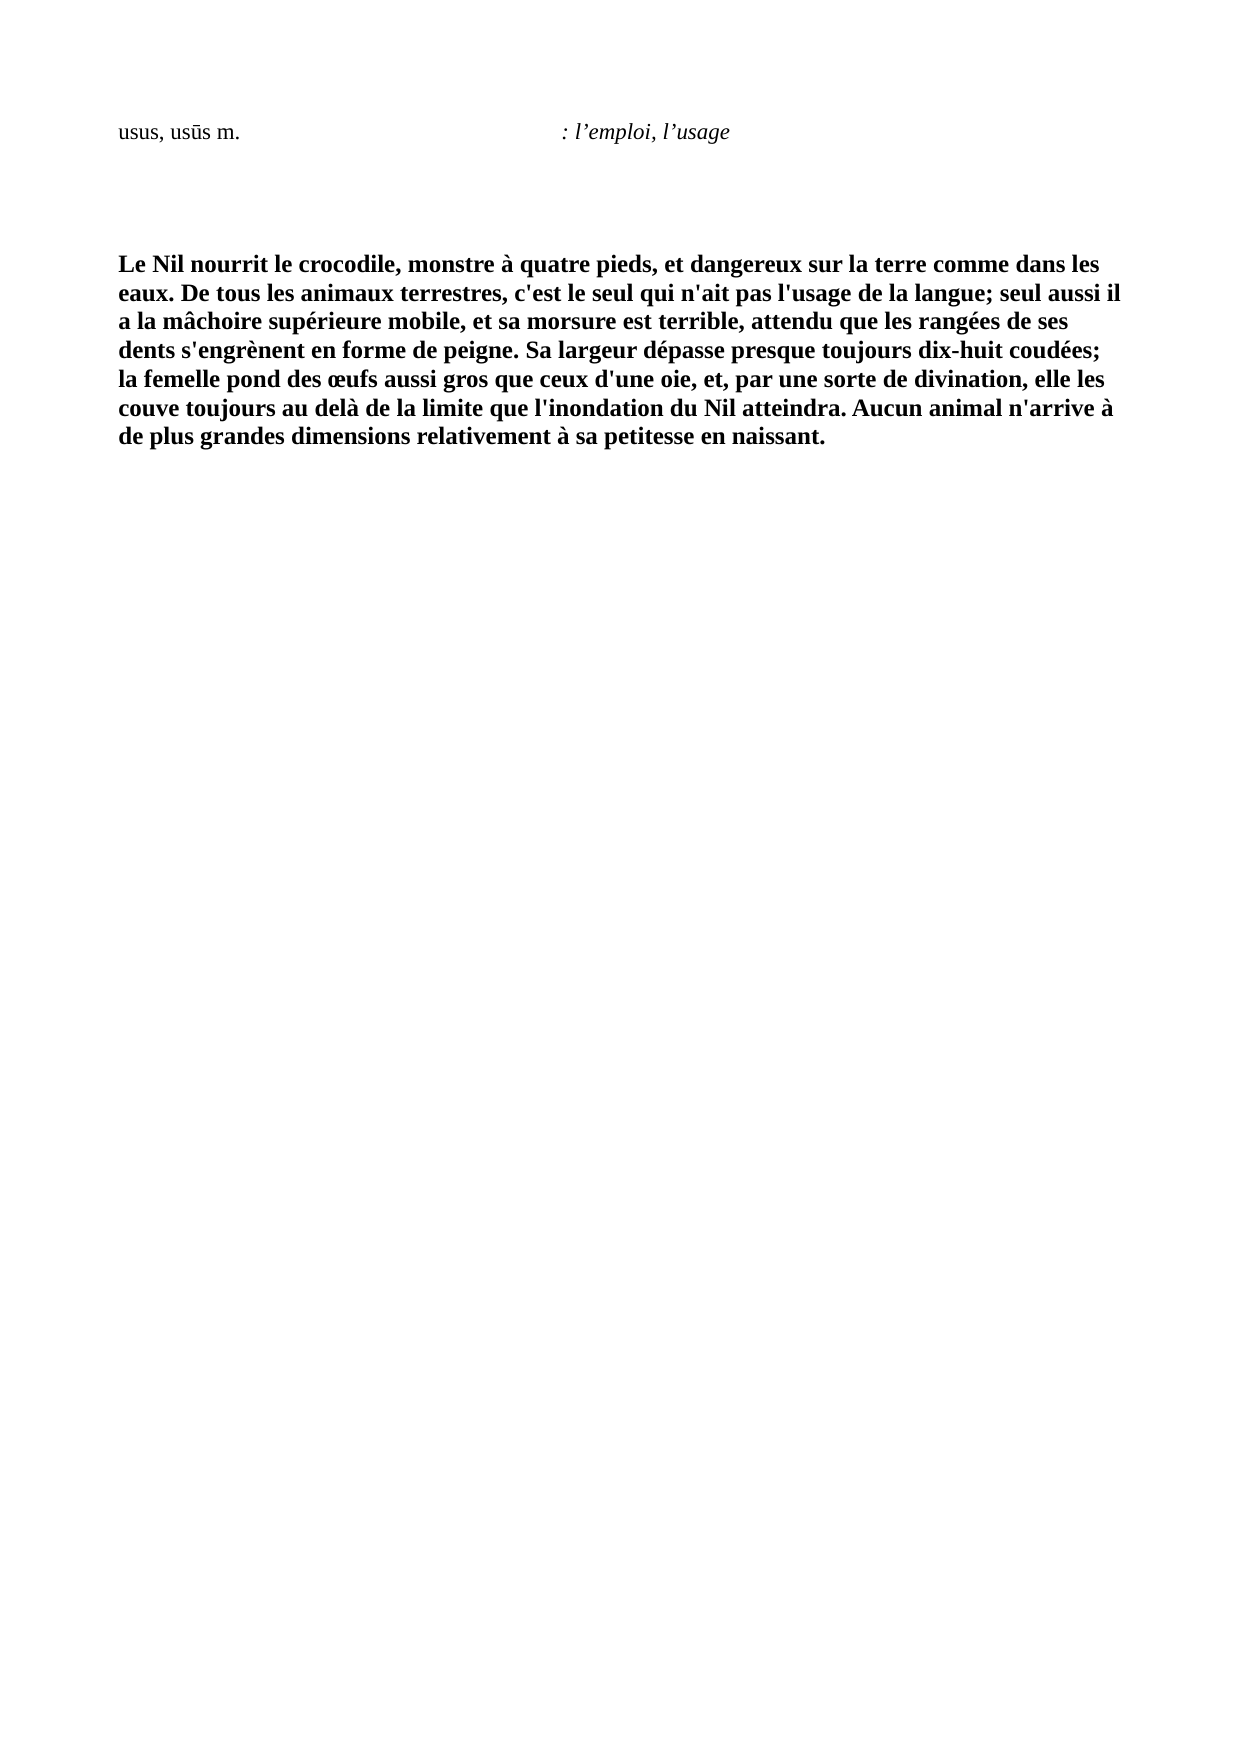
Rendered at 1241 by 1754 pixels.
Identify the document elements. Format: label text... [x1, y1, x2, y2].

text usus, usūs m. : l’emploi, l’usage [118, 118, 1122, 144]
text Le Nil nourrit le crocodile, monstre à quatre pieds, et dangereux sur la terre comme dans les eaux. De tous les animaux terrestres, c'est le seul qui n'ait pas l'usage de la langue; seul aussi il a la mâchoire supérieure mobile, et sa morsure est terrible, attendu que les rangées de ses dents s'engrènent en forme de peigne. Sa largeur dépasse presque toujours dix-huit coudées; la femelle pond des œufs aussi gros que ceux d'une oie, et, par une sorte de divination, elle les couve toujours au delà de la limite que l'inondation du Nil atteindra. Aucun animal n'arrive à de plus grandes dimensions relativement à sa petitesse en naissant. [118, 249, 1122, 450]
